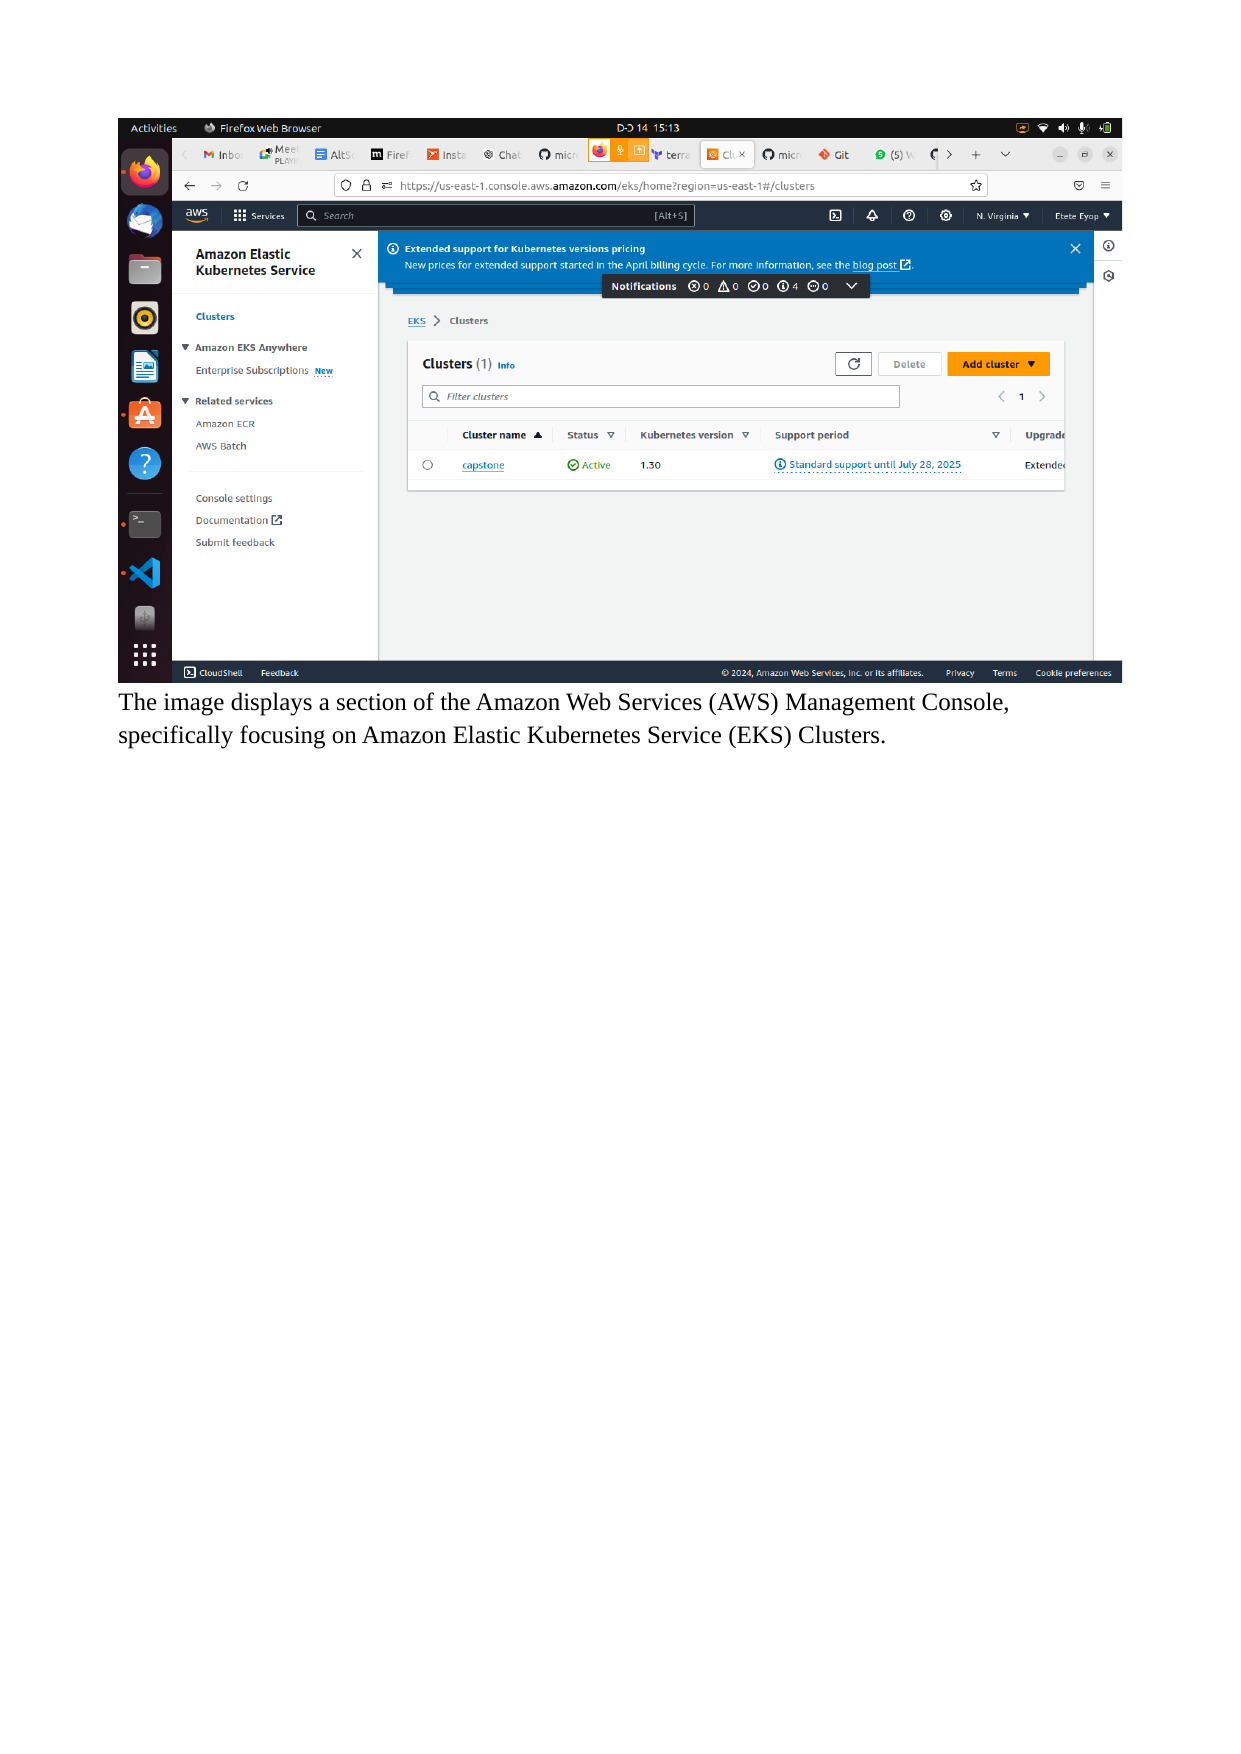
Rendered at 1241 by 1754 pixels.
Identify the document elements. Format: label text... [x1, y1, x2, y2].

text The image displays a section of the Amazon Web Services (AWS) Management Console, specifically focusing on Amazon Elastic Kubernetes Service (EKS) Clusters. [118, 683, 1122, 749]
picture [118, 118, 1123, 683]
